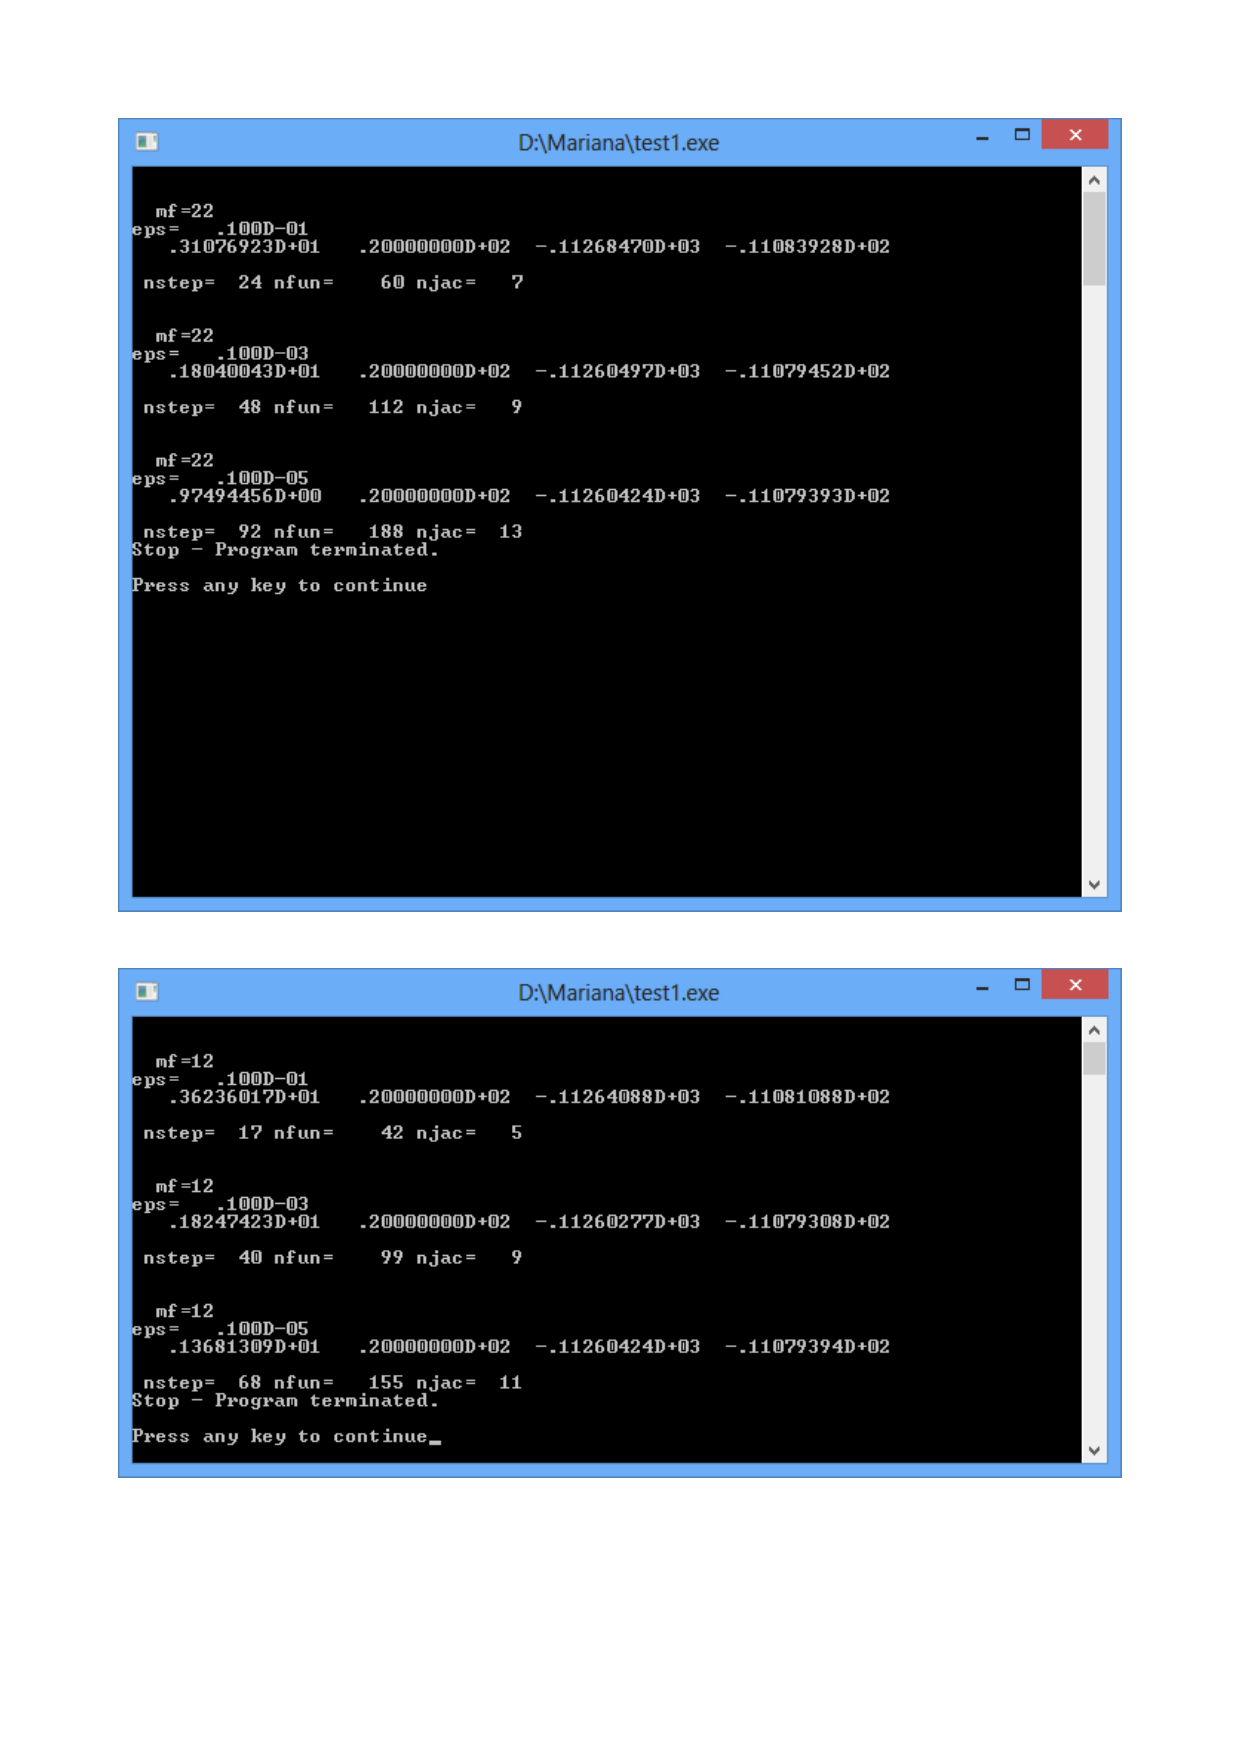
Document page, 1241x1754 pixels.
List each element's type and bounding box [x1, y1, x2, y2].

picture [118, 968, 1122, 1478]
picture [118, 118, 1122, 912]
